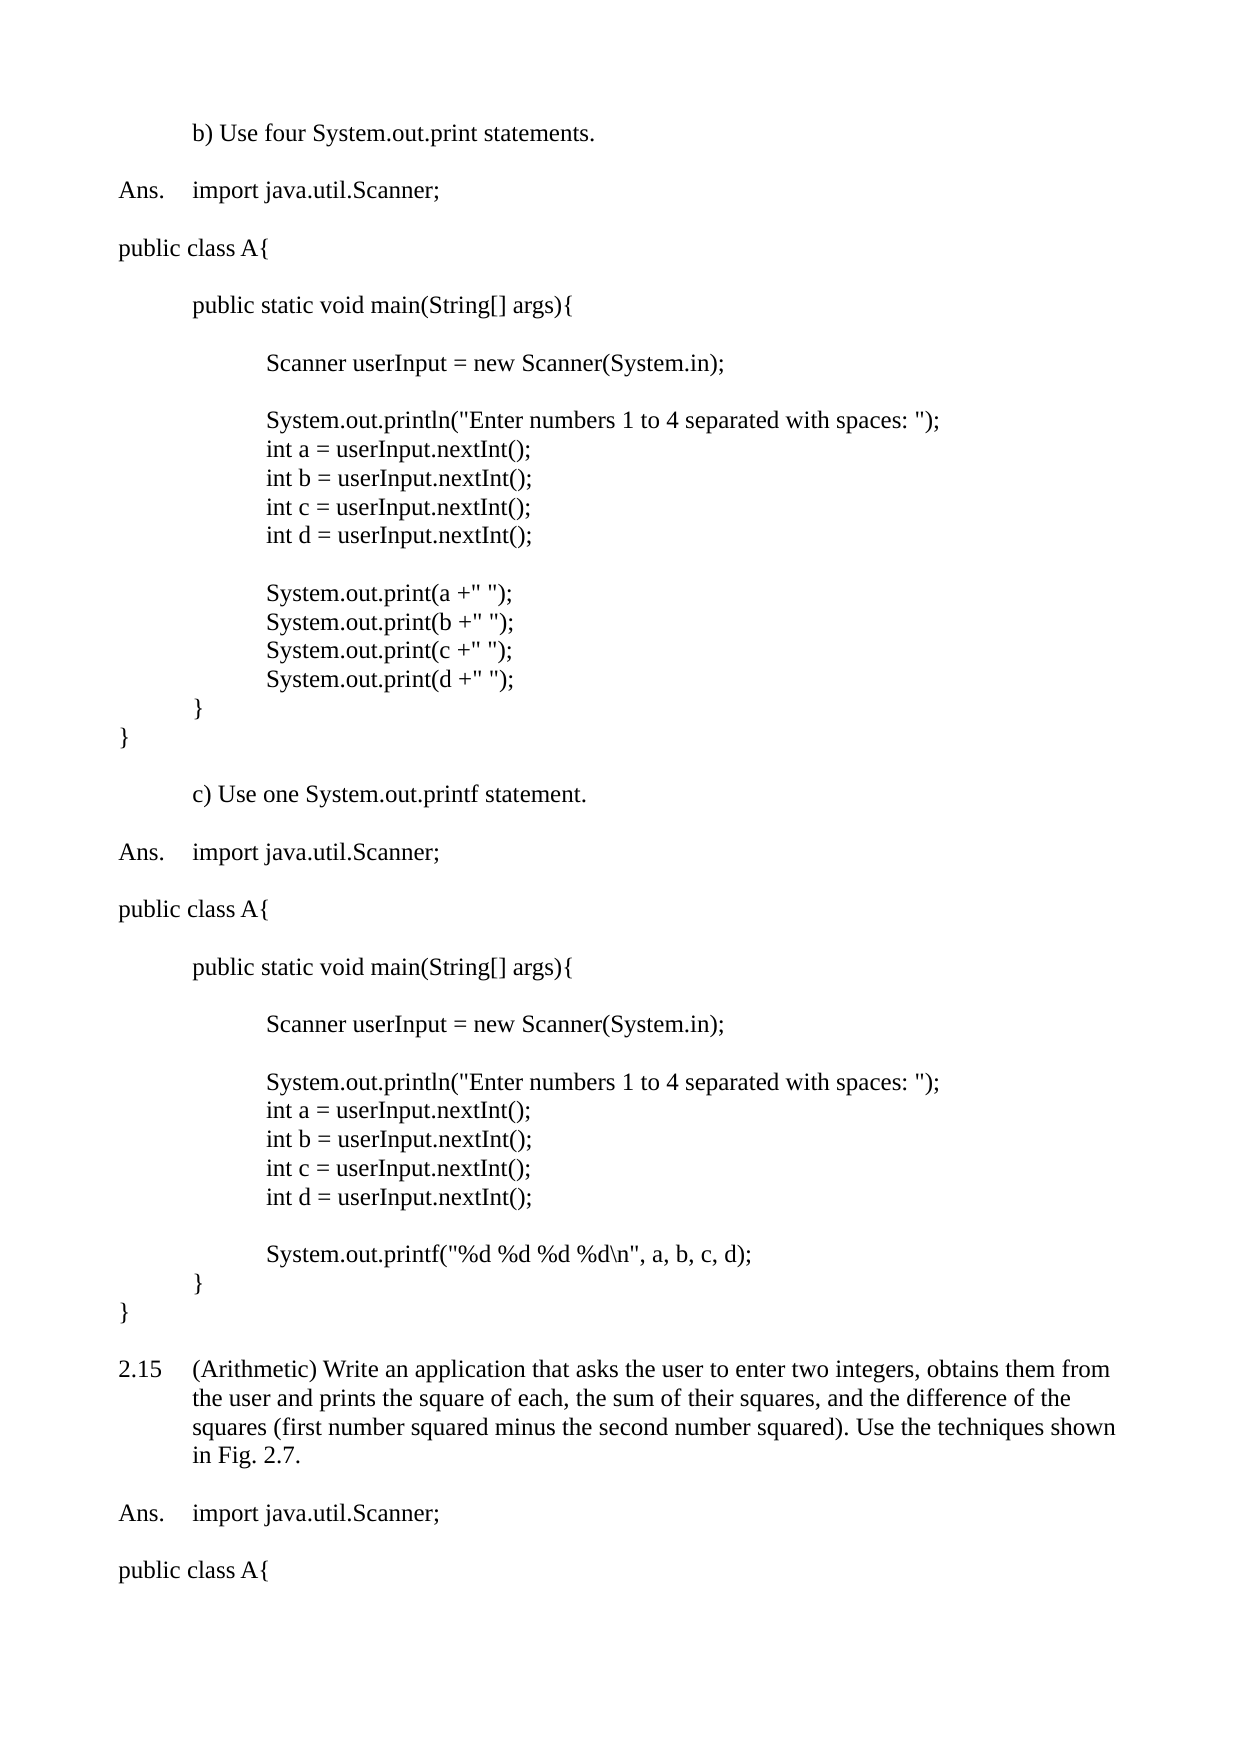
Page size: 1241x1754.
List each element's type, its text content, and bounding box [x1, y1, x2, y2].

text public class A{ [118, 894, 1122, 923]
text b) Use four System.out.print statements. [118, 118, 1122, 147]
text 2.15 (Arithmetic) Write an application that asks the user to enter two integers, obtains them from [118, 1354, 1122, 1383]
text Ans. import java.util.Scanner; [118, 837, 1122, 866]
text Scanner userInput = new Scanner(System.in); [118, 1009, 1122, 1038]
text } [118, 1268, 1122, 1297]
text System.out.printf("%d %d %d %d\n", a, b, c, d); [118, 1239, 1122, 1268]
text System.out.print(d +" "); [118, 664, 1122, 693]
text int a = userInput.nextInt(); [118, 1096, 1122, 1124]
text int b = userInput.nextInt(); [118, 463, 1122, 492]
text } [118, 1297, 1122, 1326]
text public class A{ [118, 1556, 1122, 1584]
text public static void main(String[] args){ [118, 952, 1122, 981]
text c) Use one System.out.printf statement. [118, 779, 1122, 808]
text int d = userInput.nextInt(); [118, 1182, 1122, 1211]
text System.out.println("Enter numbers 1 to 4 separated with spaces: "); [118, 1067, 1122, 1096]
text System.out.print(b +" "); [118, 607, 1122, 636]
text System.out.print(a +" "); [118, 578, 1122, 607]
text } [118, 693, 1122, 722]
text int c = userInput.nextInt(); [118, 492, 1122, 521]
text int d = userInput.nextInt(); [118, 521, 1122, 549]
text Scanner userInput = new Scanner(System.in); [118, 348, 1122, 377]
text } [118, 722, 1122, 751]
text int b = userInput.nextInt(); [118, 1124, 1122, 1153]
text Ans. import java.util.Scanner; [118, 1498, 1122, 1527]
text public static void main(String[] args){ [118, 291, 1122, 319]
text Ans. import java.util.Scanner; [118, 176, 1122, 204]
text int a = userInput.nextInt(); [118, 434, 1122, 463]
text int c = userInput.nextInt(); [118, 1153, 1122, 1182]
text public class A{ [118, 233, 1122, 262]
text System.out.print(c +" "); [118, 636, 1122, 664]
text the user and prints the square of each, the sum of their squares, and the difference of the squares (first number squared minus the second number squared). Use the techniques shown in Fig. 2.7. [118, 1383, 1122, 1469]
text System.out.println("Enter numbers 1 to 4 separated with spaces: "); [118, 406, 1122, 434]
